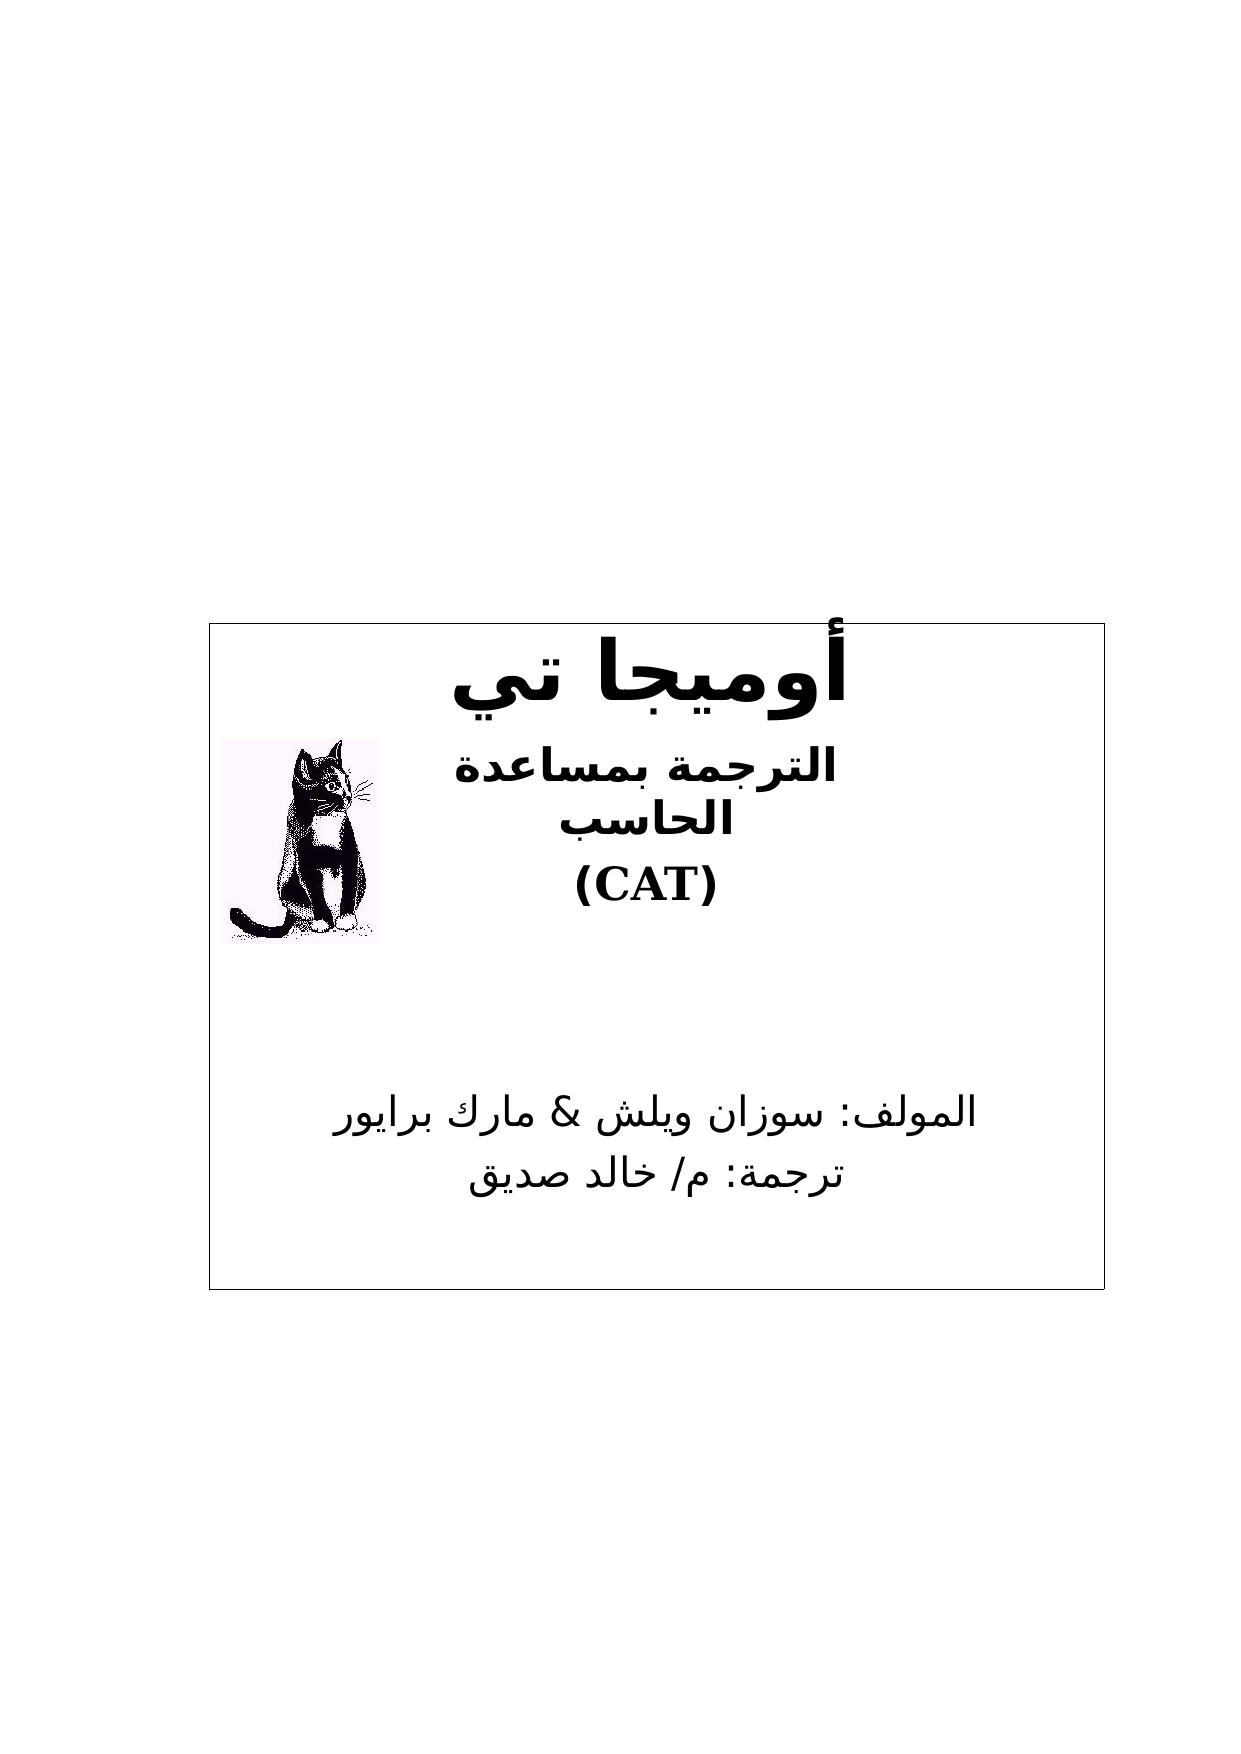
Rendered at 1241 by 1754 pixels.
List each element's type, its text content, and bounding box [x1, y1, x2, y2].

table_header الترجمة بمساعدة الحاسب (CAT) [394, 733, 899, 1088]
text المولف: سوزان ويلش & مارك برايور [210, 1088, 1104, 1137]
text أوميجا تي [210, 624, 1104, 720]
text ترجمة: م/ خالد صديق [210, 1149, 1104, 1227]
table_header [214, 733, 393, 1088]
